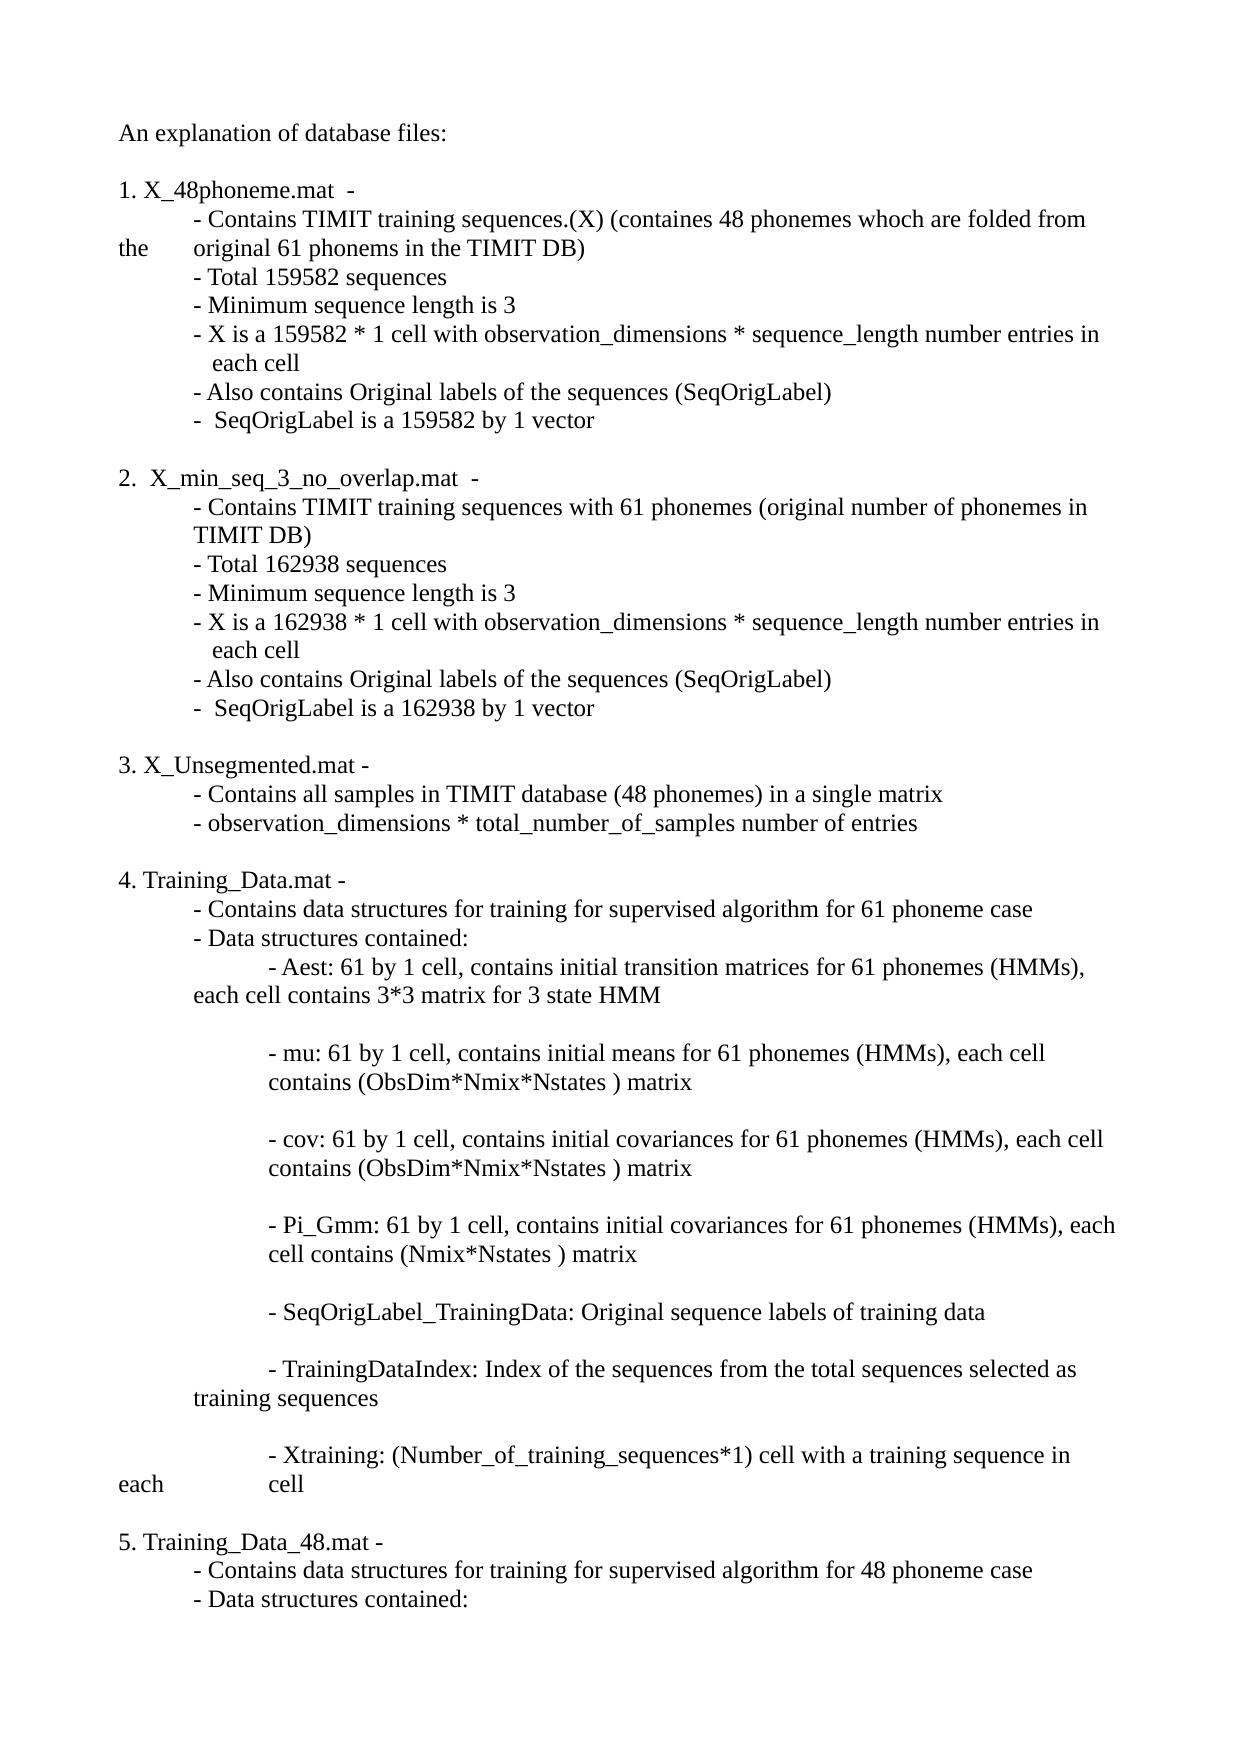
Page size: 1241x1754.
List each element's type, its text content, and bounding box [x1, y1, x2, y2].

text - X is a 159582 * 1 cell with observation_dimensions * sequence_length number entries in each cell [118, 319, 1122, 377]
text - observation_dimensions * total_number_of_samples number of entries [118, 808, 1122, 837]
text 4. Training_Data.mat - [118, 866, 1122, 894]
text - Minimum sequence length is 3 [118, 291, 1122, 319]
text - SeqOrigLabel_TrainingData: Original sequence labels of training data [118, 1297, 1122, 1326]
text 2. X_min_seq_3_no_overlap.mat - [118, 463, 1122, 492]
text - Contains TIMIT training sequences with 61 phonemes (original number of phonemes in TIMIT DB) [118, 492, 1122, 549]
text - Contains all samples in TIMIT database (48 phonemes) in a single matrix [118, 779, 1122, 808]
text - X is a 162938 * 1 cell with observation_dimensions * sequence_length number entries in each cell [118, 607, 1122, 664]
text - Aest: 61 by 1 cell, contains initial transition matrices for 61 phonemes (HMMs), each cell contains 3*3 matrix for 3 state HMM [118, 952, 1122, 1009]
text - Xtraining: (Number_of_training_sequences*1) cell with a training sequence in each cell [118, 1441, 1122, 1498]
text - Total 159582 sequences [118, 262, 1122, 291]
text - mu: 61 by 1 cell, contains initial means for 61 phonemes (HMMs), each cell contains (ObsDim*Nmix*Nstates ) matrix [118, 1038, 1122, 1096]
text - Contains data structures for training for supervised algorithm for 48 phoneme case [118, 1556, 1122, 1584]
text 5. Training_Data_48.mat - [118, 1527, 1122, 1556]
text 1. X_48phoneme.mat - [118, 176, 1122, 204]
text - SeqOrigLabel is a 162938 by 1 vector [118, 693, 1122, 722]
text - TrainingDataIndex: Index of the sequences from the total sequences selected as training sequences [118, 1354, 1122, 1412]
text - Contains data structures for training for supervised algorithm for 61 phoneme case [118, 894, 1122, 923]
text An explanation of database files: [118, 118, 1122, 147]
text - Data structures contained: [118, 1584, 1122, 1613]
text - cov: 61 by 1 cell, contains initial covariances for 61 phonemes (HMMs), each cell contains (ObsDim*Nmix*Nstates ) matrix [118, 1124, 1122, 1182]
text - SeqOrigLabel is a 159582 by 1 vector [118, 406, 1122, 434]
text - Data structures contained: [118, 923, 1122, 952]
text - Also contains Original labels of the sequences (SeqOrigLabel) [118, 664, 1122, 693]
text - Contains TIMIT training sequences.(X) (containes 48 phonemes whoch are folded from the original 61 phonems in the TIMIT DB) [118, 204, 1122, 262]
text - Total 162938 sequences [118, 549, 1122, 578]
text - Minimum sequence length is 3 [118, 578, 1122, 607]
text - Also contains Original labels of the sequences (SeqOrigLabel) [118, 377, 1122, 406]
text 3. X_Unsegmented.mat - [118, 751, 1122, 779]
text - Pi_Gmm: 61 by 1 cell, contains initial covariances for 61 phonemes (HMMs), each cell contains (Nmix*Nstates ) matrix [118, 1211, 1122, 1268]
